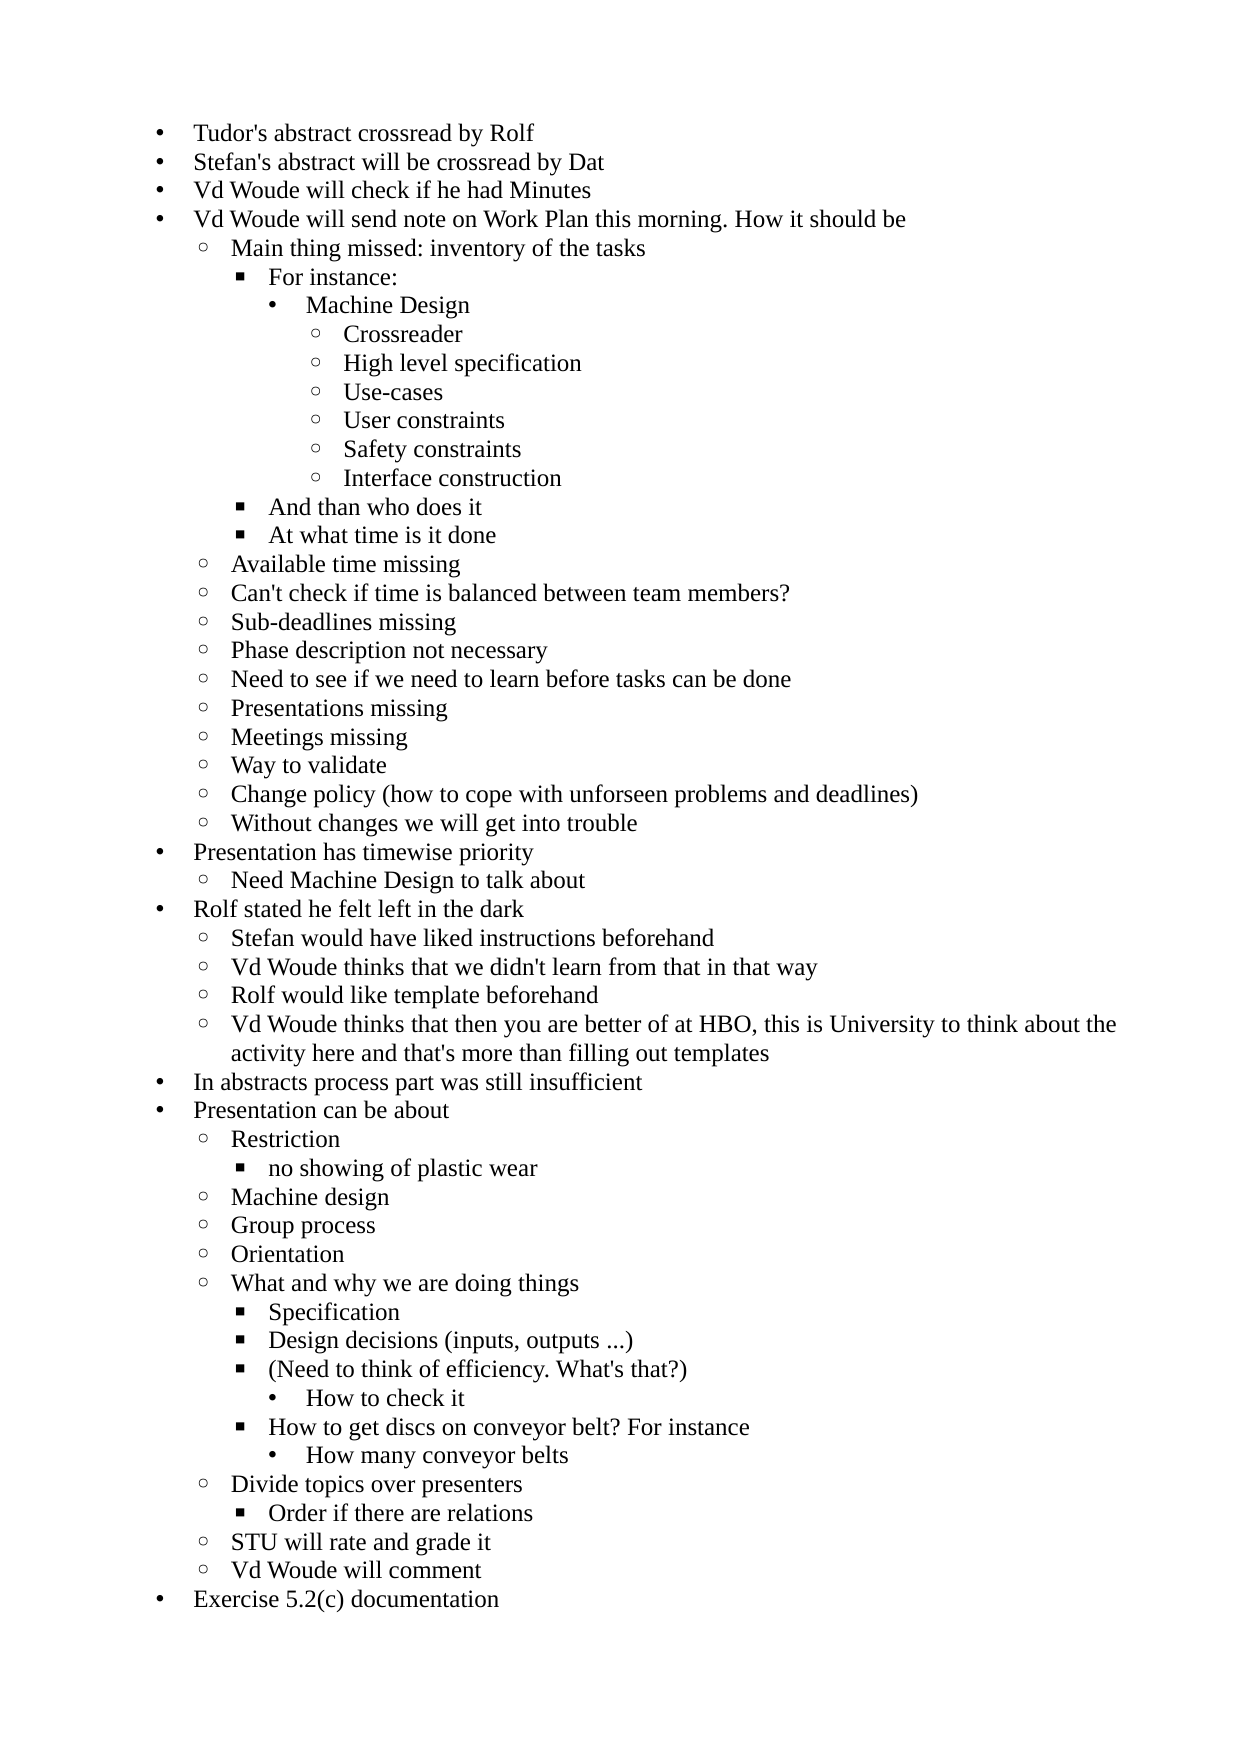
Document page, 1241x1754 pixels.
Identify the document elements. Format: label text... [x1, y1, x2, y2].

list Meetings missing [193, 722, 1122, 751]
list Rolf would like template beforehand [193, 981, 1122, 1009]
list Vd Woude will comment [193, 1556, 1122, 1584]
list Group process [193, 1211, 1122, 1239]
list Need Machine Design to talk about [193, 866, 1122, 894]
list Restriction [193, 1124, 1122, 1153]
list Available time missing [193, 549, 1122, 578]
list High level specification [306, 348, 1122, 377]
list At what time is it done [231, 521, 1122, 549]
list Interface construction [306, 463, 1122, 492]
list Rolf stated he felt left in the dark [156, 894, 1122, 923]
list In abstracts process part was still insufficient [156, 1067, 1122, 1096]
list Presentation can be about [156, 1096, 1122, 1124]
list Specification [231, 1297, 1122, 1326]
list Orientation [193, 1239, 1122, 1268]
list Without changes we will get into trouble [193, 808, 1122, 837]
list Need to see if we need to learn before tasks can be done [193, 664, 1122, 693]
list Design decisions (inputs, outputs ...) [231, 1326, 1122, 1354]
list For instance: [231, 262, 1122, 291]
list (Need to think of efficiency. What's that?) [231, 1354, 1122, 1383]
list Main thing missed: inventory of the tasks [193, 233, 1122, 262]
list Presentations missing [193, 693, 1122, 722]
list Vd Woude thinks that then you are better of at HBO, this is University to think about the activity here and that's more than filling out templates [193, 1009, 1122, 1067]
list STU will rate and grade it [193, 1527, 1122, 1556]
list Stefan would have liked instructions beforehand [193, 923, 1122, 952]
list Tudor's abstract crossread by Rolf [156, 118, 1122, 147]
list Crossreader [306, 319, 1122, 348]
list How to get discs on conveyor belt? For instance [231, 1412, 1122, 1441]
list Way to validate [193, 751, 1122, 779]
list What and why we are doing things [193, 1268, 1122, 1297]
list Order if there are relations [231, 1498, 1122, 1527]
list Can't check if time is balanced between team members? [193, 578, 1122, 607]
list no showing of plastic wear [231, 1153, 1122, 1182]
list How many conveyor belts [268, 1441, 1122, 1469]
list Vd Woude will send note on Work Plan this morning. How it should be [156, 204, 1122, 233]
list Machine Design [268, 291, 1122, 319]
list Vd Woude will check if he had Minutes [156, 176, 1122, 204]
list Presentation has timewise priority [156, 837, 1122, 866]
list User constraints [306, 406, 1122, 434]
list Divide topics over presenters [193, 1469, 1122, 1498]
list Change policy (how to cope with unforseen problems and deadlines) [193, 779, 1122, 808]
list Exercise 5.2(c) documentation [156, 1584, 1122, 1613]
list Machine design [193, 1182, 1122, 1211]
list Stefan's abstract will be crossread by Dat [156, 147, 1122, 176]
list Safety constraints [306, 434, 1122, 463]
list Vd Woude thinks that we didn't learn from that in that way [193, 952, 1122, 981]
list Use-cases [306, 377, 1122, 406]
list How to check it [268, 1383, 1122, 1412]
list And than who does it [231, 492, 1122, 521]
list Sub-deadlines missing [193, 607, 1122, 636]
list Phase description not necessary [193, 636, 1122, 664]
